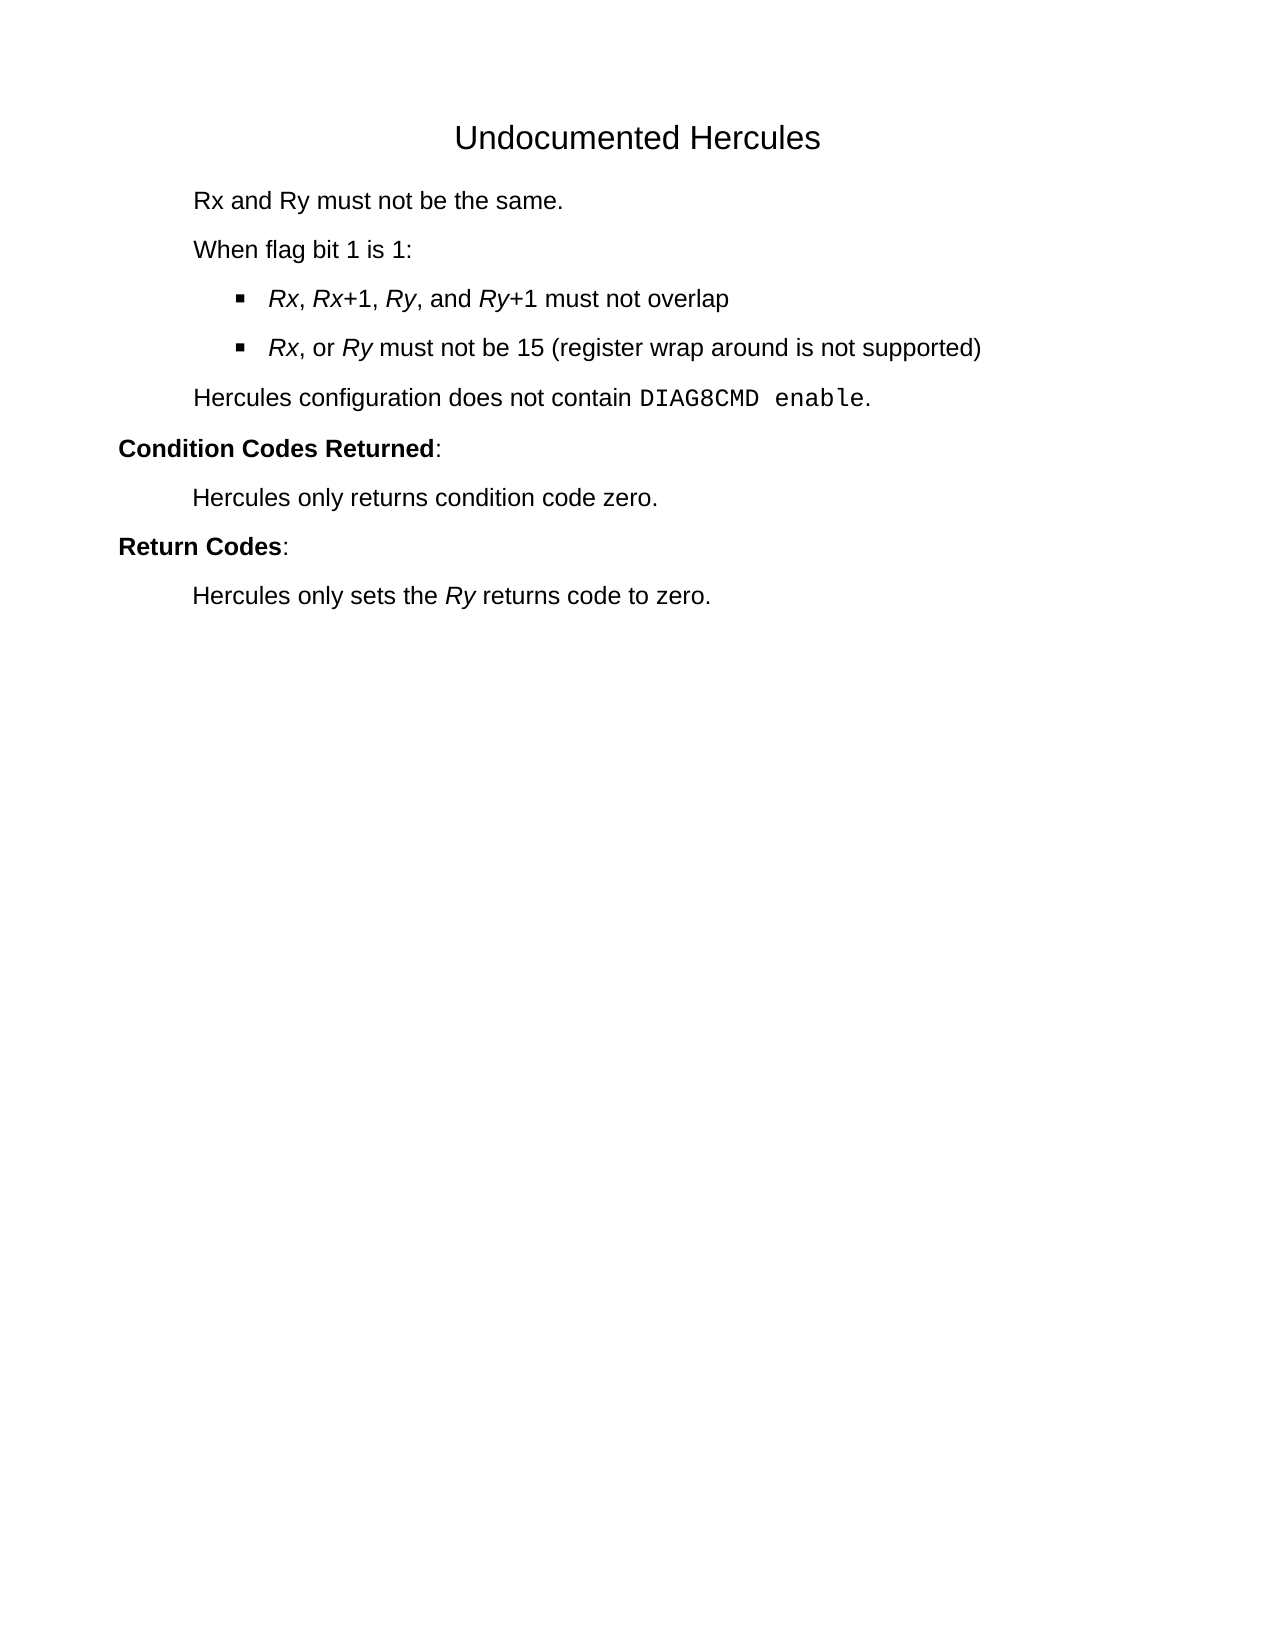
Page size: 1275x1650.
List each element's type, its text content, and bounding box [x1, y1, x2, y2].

text Hercules only returns condition code zero. [192, 483, 1157, 512]
text Return Codes: [118, 532, 1157, 561]
list Rx and Ry must not be the same. [156, 186, 1157, 215]
list Hercules configuration does not contain DIAG8CMD enable. [156, 382, 1157, 413]
list Rx, or Ry must not be 15 (register wrap around is not supported) [231, 333, 1157, 362]
text Condition Codes Returned: [118, 434, 1157, 463]
text Hercules only sets the Ry returns code to zero. [192, 581, 1157, 610]
list When flag bit 1 is 1: [156, 235, 1157, 264]
list Rx, Rx+1, Ry, and Ry+1 must not overlap [231, 284, 1157, 313]
